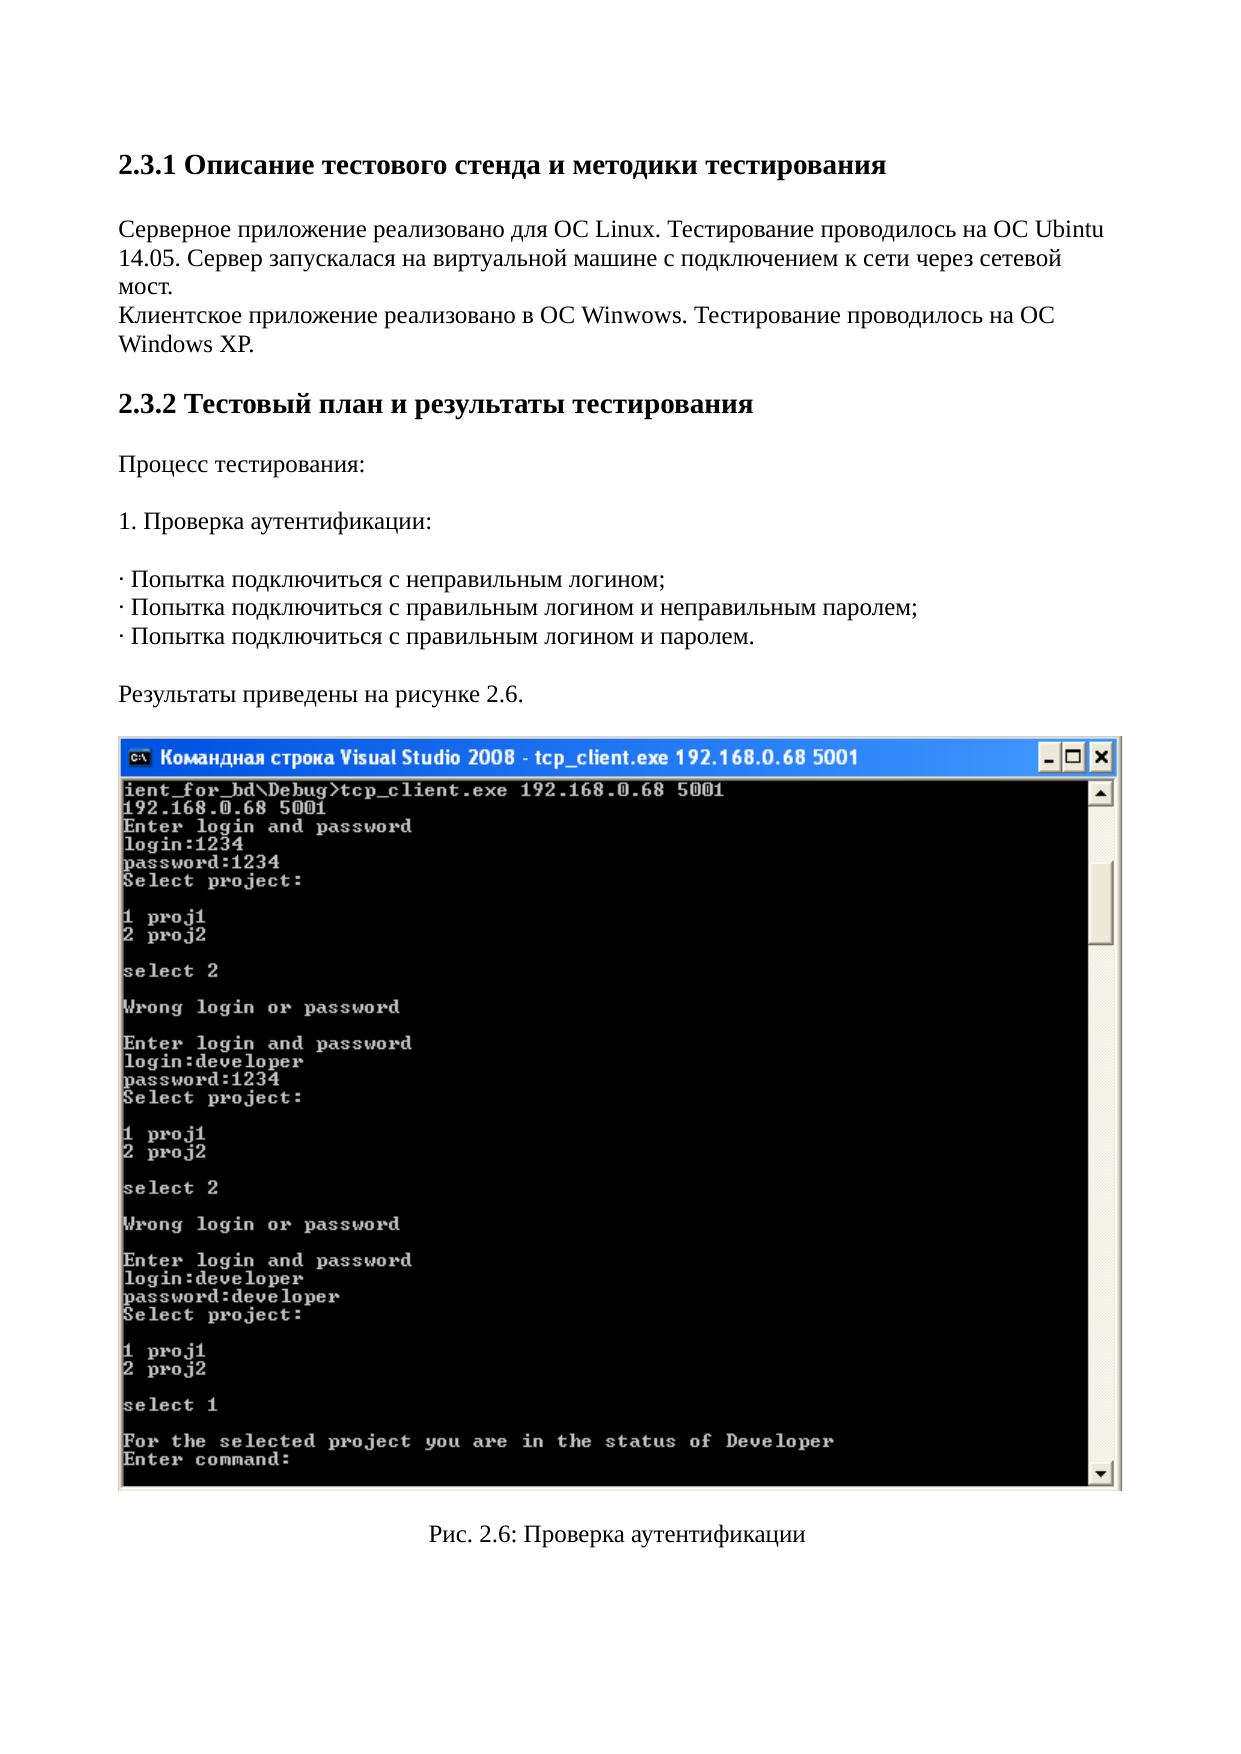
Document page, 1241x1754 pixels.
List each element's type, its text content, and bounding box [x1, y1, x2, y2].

text Процесс тестирования: [118, 449, 1122, 477]
text ∙ Попытка подключиться с правильным логином и неправильным паролем; [118, 592, 1122, 621]
text Рис. 2.6: Проверка аутентификации [118, 1519, 1122, 1548]
text 2.3.1 Описание тестового стенда и методики тестирования [118, 147, 1122, 180]
text ∙ Попытка подключиться с неправильным логином; [118, 564, 1122, 592]
text ∙ Попытка подключиться с правильным логином и паролем. [118, 621, 1122, 650]
text 2.3.2 Тестовый план и результаты тестирования [118, 386, 1122, 420]
text 1. Проверка аутентификации: [118, 506, 1122, 535]
text Клиентское приложение реализовано в ОС Winwows. Тестирование проводилось на ОС Windows XP. [118, 300, 1122, 358]
text Результаты приведены на рисунке 2.6. [118, 679, 1122, 707]
picture [118, 736, 1123, 1491]
text Серверное приложение реализовано для ОС Linux. Тестирование проводилось на ОС Ubintu 14.05. Сервер запускалася на виртуальной машине с подключением к сети через сетевой мост. [118, 214, 1122, 300]
